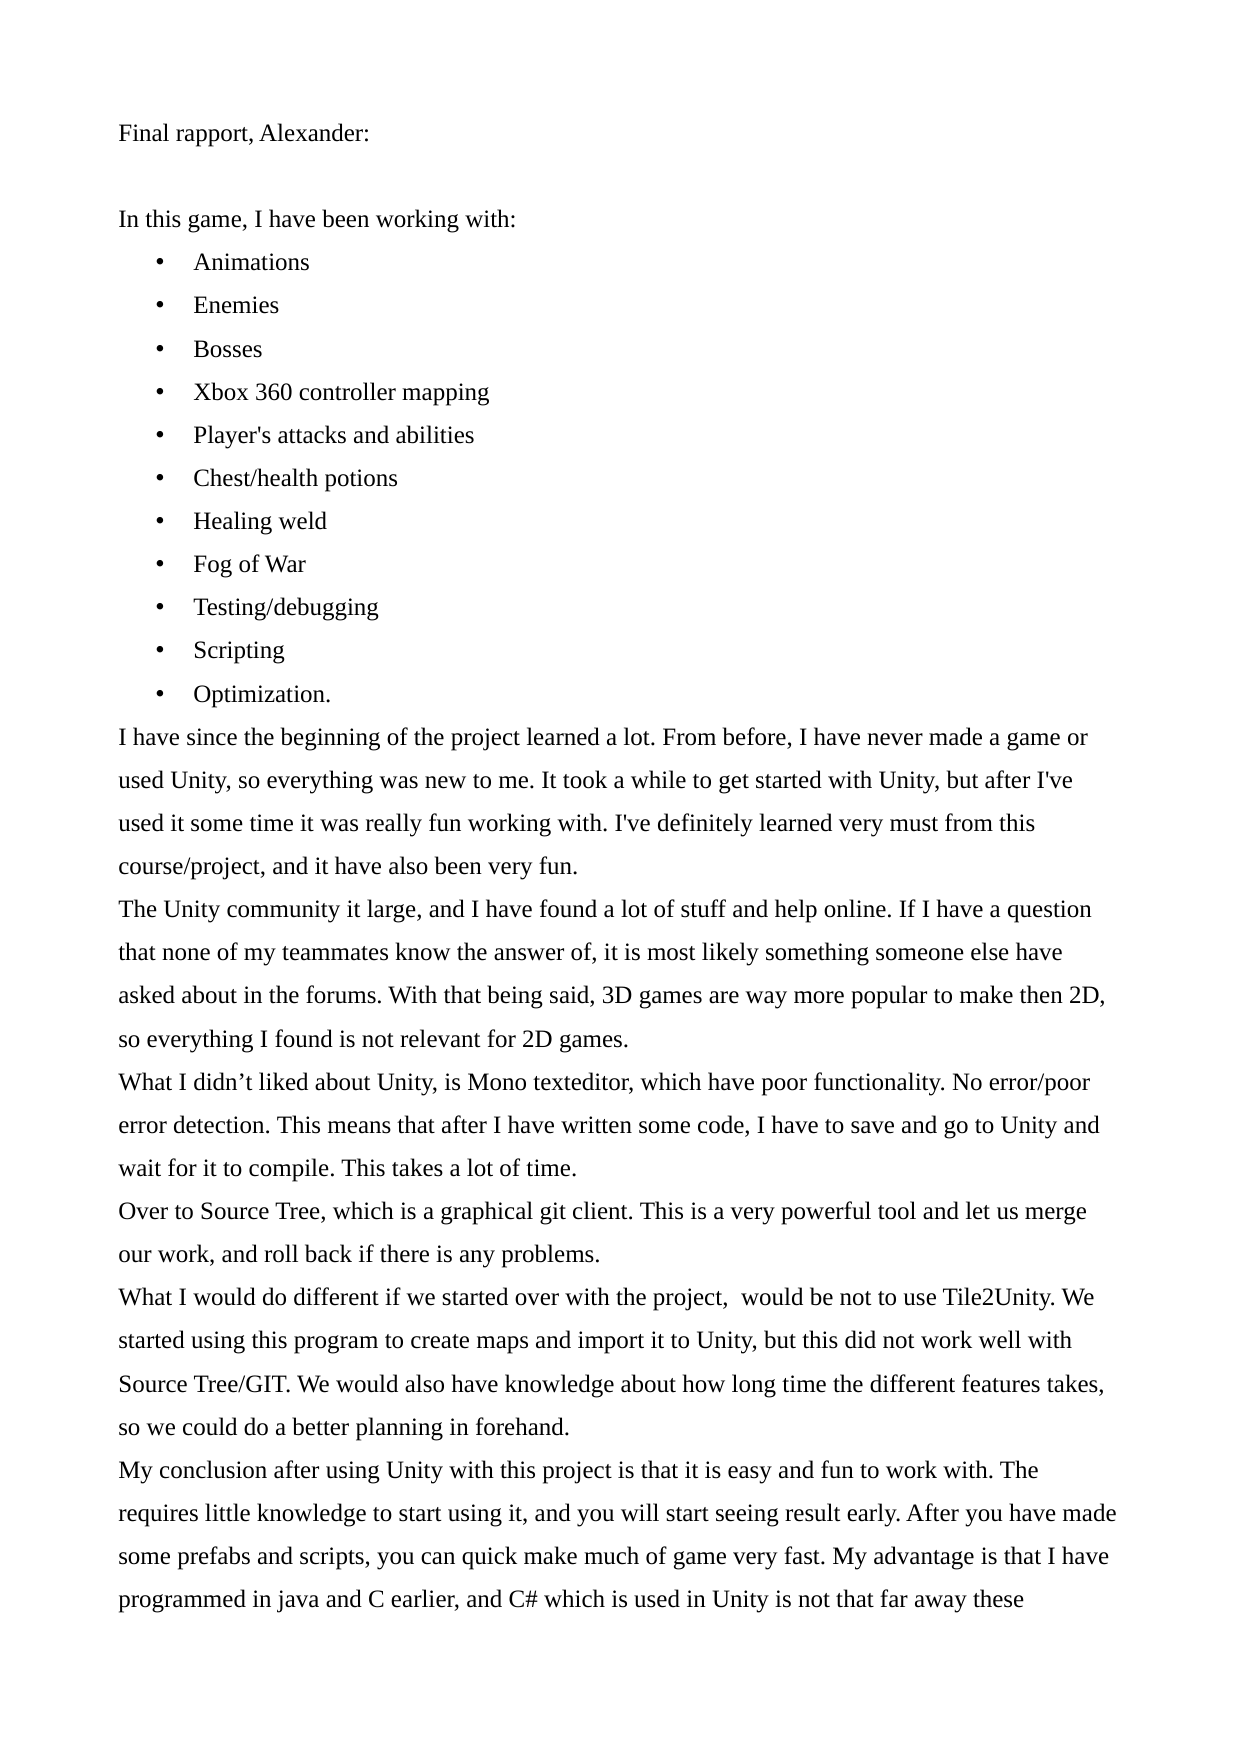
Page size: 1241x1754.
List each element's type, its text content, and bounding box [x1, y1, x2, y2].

list Xbox 360 controller mapping [156, 377, 1122, 406]
list Bosses [156, 334, 1122, 362]
list Chest/health potions [156, 463, 1122, 492]
text Final rapport, Alexander: [118, 118, 1122, 147]
list Scripting [156, 636, 1122, 664]
list Testing/debugging [156, 592, 1122, 621]
text My conclusion after using Unity with this project is that it is easy and fun to work with. The requires little knowledge to start using it, and you will start seeing result early. After you have made some prefabs and scripts, you can quick make much of game very fast. My advantage is that I have programmed in java and C earlier, and C# which is used in Unity is not that far away these [118, 1455, 1122, 1613]
list Player's attacks and abilities [156, 420, 1122, 449]
list Healing weld [156, 506, 1122, 535]
list Fog of War [156, 549, 1122, 578]
text The Unity community it large, and I have found a lot of stuff and help online. If I have a question that none of my teammates know the answer of, it is most likely something someone else have asked about in the forums. With that being said, 3D games are way more popular to make then 2D, so everything I found is not relevant for 2D games. [118, 894, 1122, 1052]
text In this game, I have been working with: [118, 204, 1122, 233]
text What I didn’t liked about Unity, is Mono texteditor, which have poor functionality. No error/poor error detection. This means that after I have written some code, I have to save and go to Unity and wait for it to compile. This takes a lot of time. [118, 1067, 1122, 1182]
list Optimization. [156, 679, 1122, 707]
text What I would do different if we started over with the project, would be not to use Tile2Unity. We started using this program to create maps and import it to Unity, but this did not work well with Source Tree/GIT. We would also have knowledge about how long time the different features takes, so we could do a better planning in forehand. [118, 1282, 1122, 1441]
text I have since the beginning of the project learned a lot. From before, I have never made a game or used Unity, so everything was new to me. It took a while to get started with Unity, but after I've used it some time it was really fun working with. I've definitely learned very must from this course/project, and it have also been very fun. [118, 722, 1122, 880]
list Enemies [156, 291, 1122, 319]
list Animations [156, 247, 1122, 276]
text Over to Source Tree, which is a graphical git client. This is a very powerful tool and let us merge our work, and roll back if there is any problems. [118, 1196, 1122, 1268]
